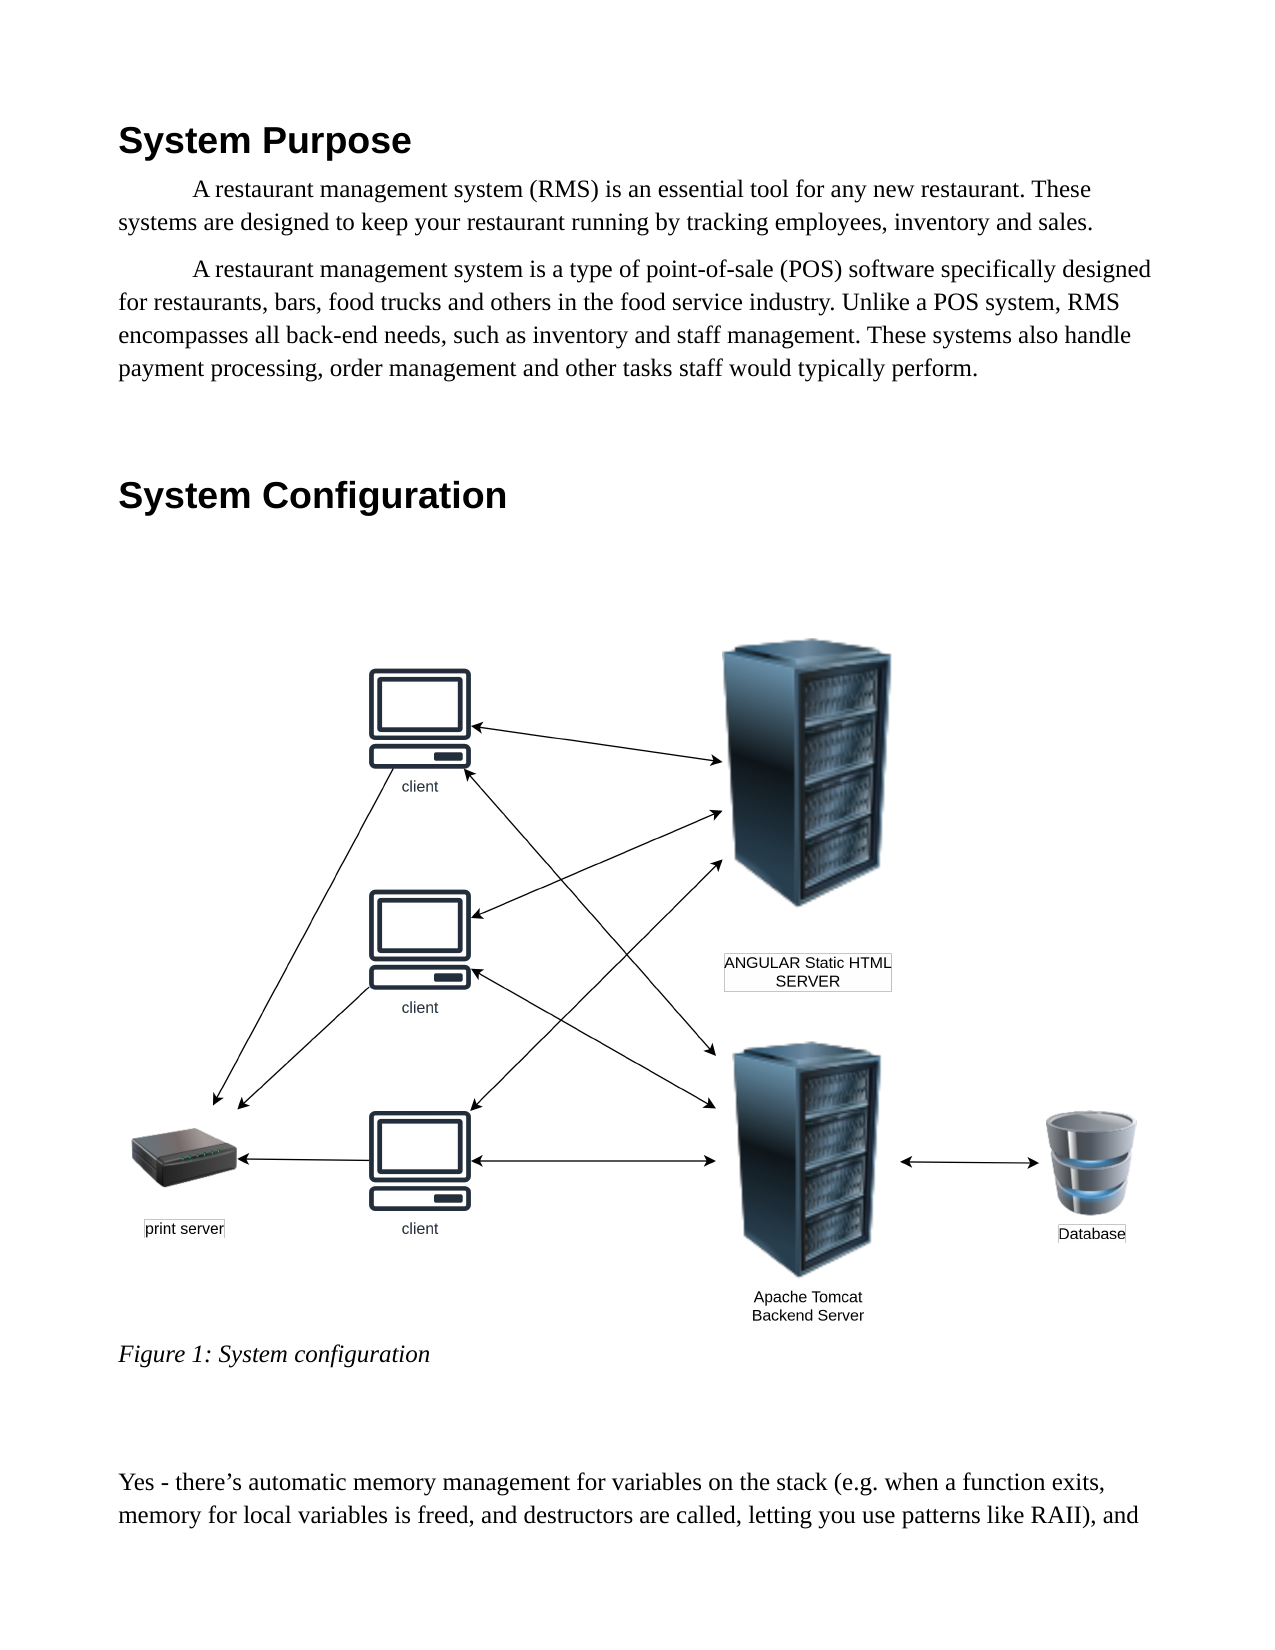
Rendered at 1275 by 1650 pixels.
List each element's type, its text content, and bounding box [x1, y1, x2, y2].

subtitle System Configuration [118, 474, 1157, 517]
text A restaurant management system is a type of point-of-sale (POS) software specifically designed for restaurants, bars, food trucks and others in the food service industry. Unlike a POS system, RMS encompasses all back-end needs, such as inventory and staff management. These systems also handle payment processing, order management and other tasks staff would typically perform. [118, 254, 1157, 382]
text Yes - there’s automatic memory management for variables on the stack (e.g. when a function exits, memory for local variables is freed, and destructors are called, letting you use patterns like RAII), and [118, 1467, 1157, 1529]
text A restaurant management system (RMS) is an essential tool for any new restaurant. These systems are designed to keep your restaurant running by tracking employees, inventory and sales. [118, 174, 1157, 236]
picture [118, 589, 1157, 1339]
text Figure 1: System configuration [118, 1339, 1157, 1367]
subtitle System Purpose [118, 118, 1157, 161]
